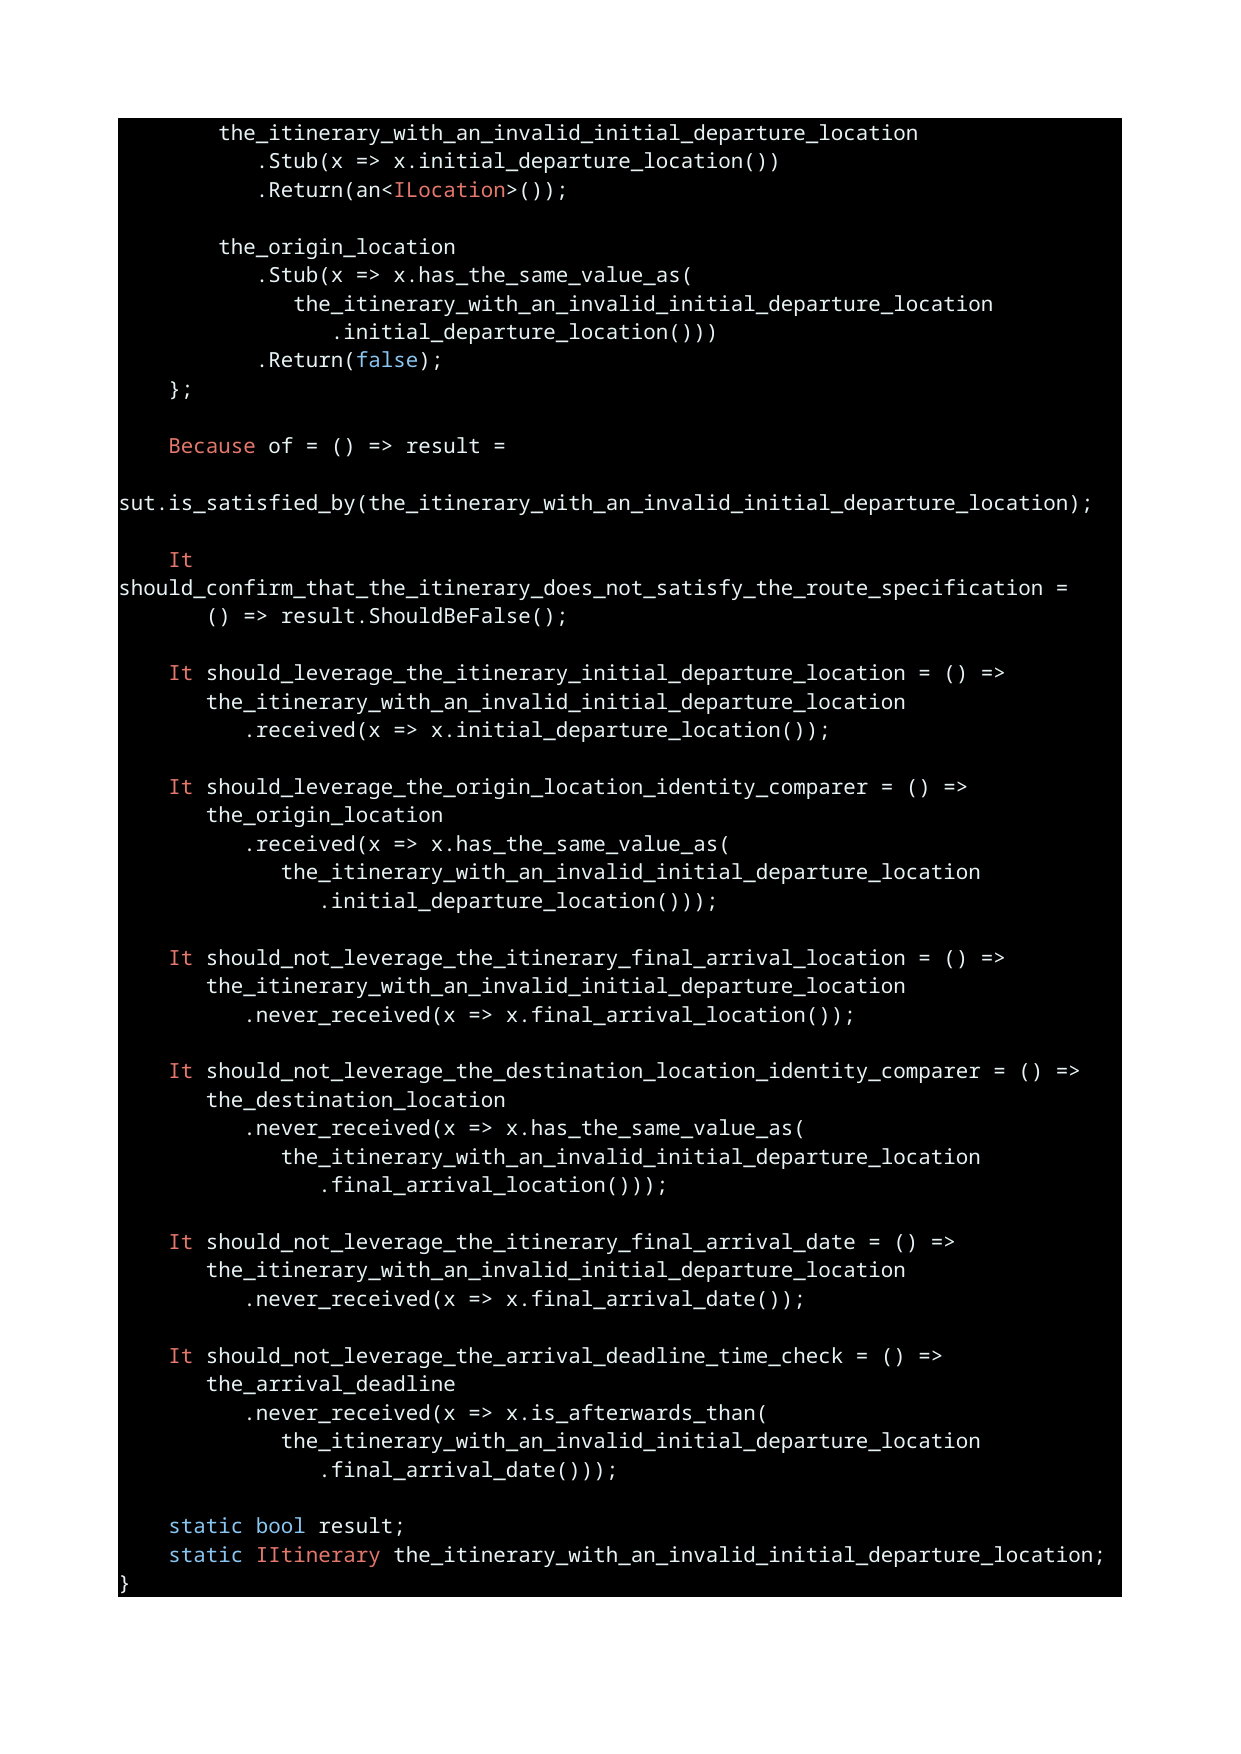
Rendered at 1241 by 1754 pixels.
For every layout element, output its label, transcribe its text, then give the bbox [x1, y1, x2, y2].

text the_itinerary_with_an_invalid_initial_departure_location [118, 1142, 1122, 1170]
text Because of = () => result = [118, 431, 1122, 459]
text .Stub(x => x.initial_departure_location()) [118, 147, 1122, 175]
text It should_leverage_the_origin_location_identity_comparer = () => [118, 772, 1122, 801]
text .final_arrival_location())); [118, 1170, 1122, 1199]
text the_itinerary_with_an_invalid_initial_departure_location [118, 971, 1122, 1000]
text .received(x => x.has_the_same_value_as( [118, 829, 1122, 857]
text It should_not_leverage_the_itinerary_final_arrival_location = () => [118, 943, 1122, 971]
text static IItinerary the_itinerary_with_an_invalid_initial_departure_location; [118, 1540, 1122, 1568]
text It should_not_leverage_the_arrival_deadline_time_check = () => [118, 1341, 1122, 1369]
text }; [118, 374, 1122, 402]
text the_arrival_deadline [118, 1369, 1122, 1398]
text .received(x => x.initial_departure_location()); [118, 715, 1122, 744]
text It should_not_leverage_the_destination_location_identity_comparer = () => [118, 1057, 1122, 1085]
text .Stub(x => x.has_the_same_value_as( [118, 260, 1122, 289]
text () => result.ShouldBeFalse(); [118, 602, 1122, 630]
text .initial_departure_location())); [118, 886, 1122, 914]
text It should_not_leverage_the_itinerary_final_arrival_date = () => [118, 1227, 1122, 1256]
text .initial_departure_location())) [118, 317, 1122, 346]
text the_itinerary_with_an_invalid_initial_departure_location [118, 289, 1122, 317]
text the_itinerary_with_an_invalid_initial_departure_location [118, 118, 1122, 147]
text the_origin_location [118, 232, 1122, 260]
text the_itinerary_with_an_invalid_initial_departure_location [118, 1256, 1122, 1284]
text It should_confirm_that_the_itinerary_does_not_satisfy_the_route_specification = [118, 545, 1122, 602]
text .final_arrival_date())); [118, 1455, 1122, 1483]
text the_itinerary_with_an_invalid_initial_departure_location [118, 687, 1122, 715]
text It should_leverage_the_itinerary_initial_departure_location = () => [118, 658, 1122, 687]
text .Return(false); [118, 346, 1122, 374]
text the_origin_location [118, 801, 1122, 829]
text sut.is_satisfied_by(the_itinerary_with_an_invalid_initial_departure_location); [118, 459, 1122, 516]
text } [118, 1568, 1122, 1597]
text the_destination_location [118, 1085, 1122, 1113]
text .never_received(x => x.final_arrival_date()); [118, 1284, 1122, 1312]
text the_itinerary_with_an_invalid_initial_departure_location [118, 857, 1122, 886]
text .never_received(x => x.final_arrival_location()); [118, 1000, 1122, 1028]
text the_itinerary_with_an_invalid_initial_departure_location [118, 1426, 1122, 1455]
text .never_received(x => x.has_the_same_value_as( [118, 1113, 1122, 1142]
text .never_received(x => x.is_afterwards_than( [118, 1398, 1122, 1426]
text static bool result; [118, 1512, 1122, 1540]
text .Return(an<ILocation>()); [118, 175, 1122, 203]
